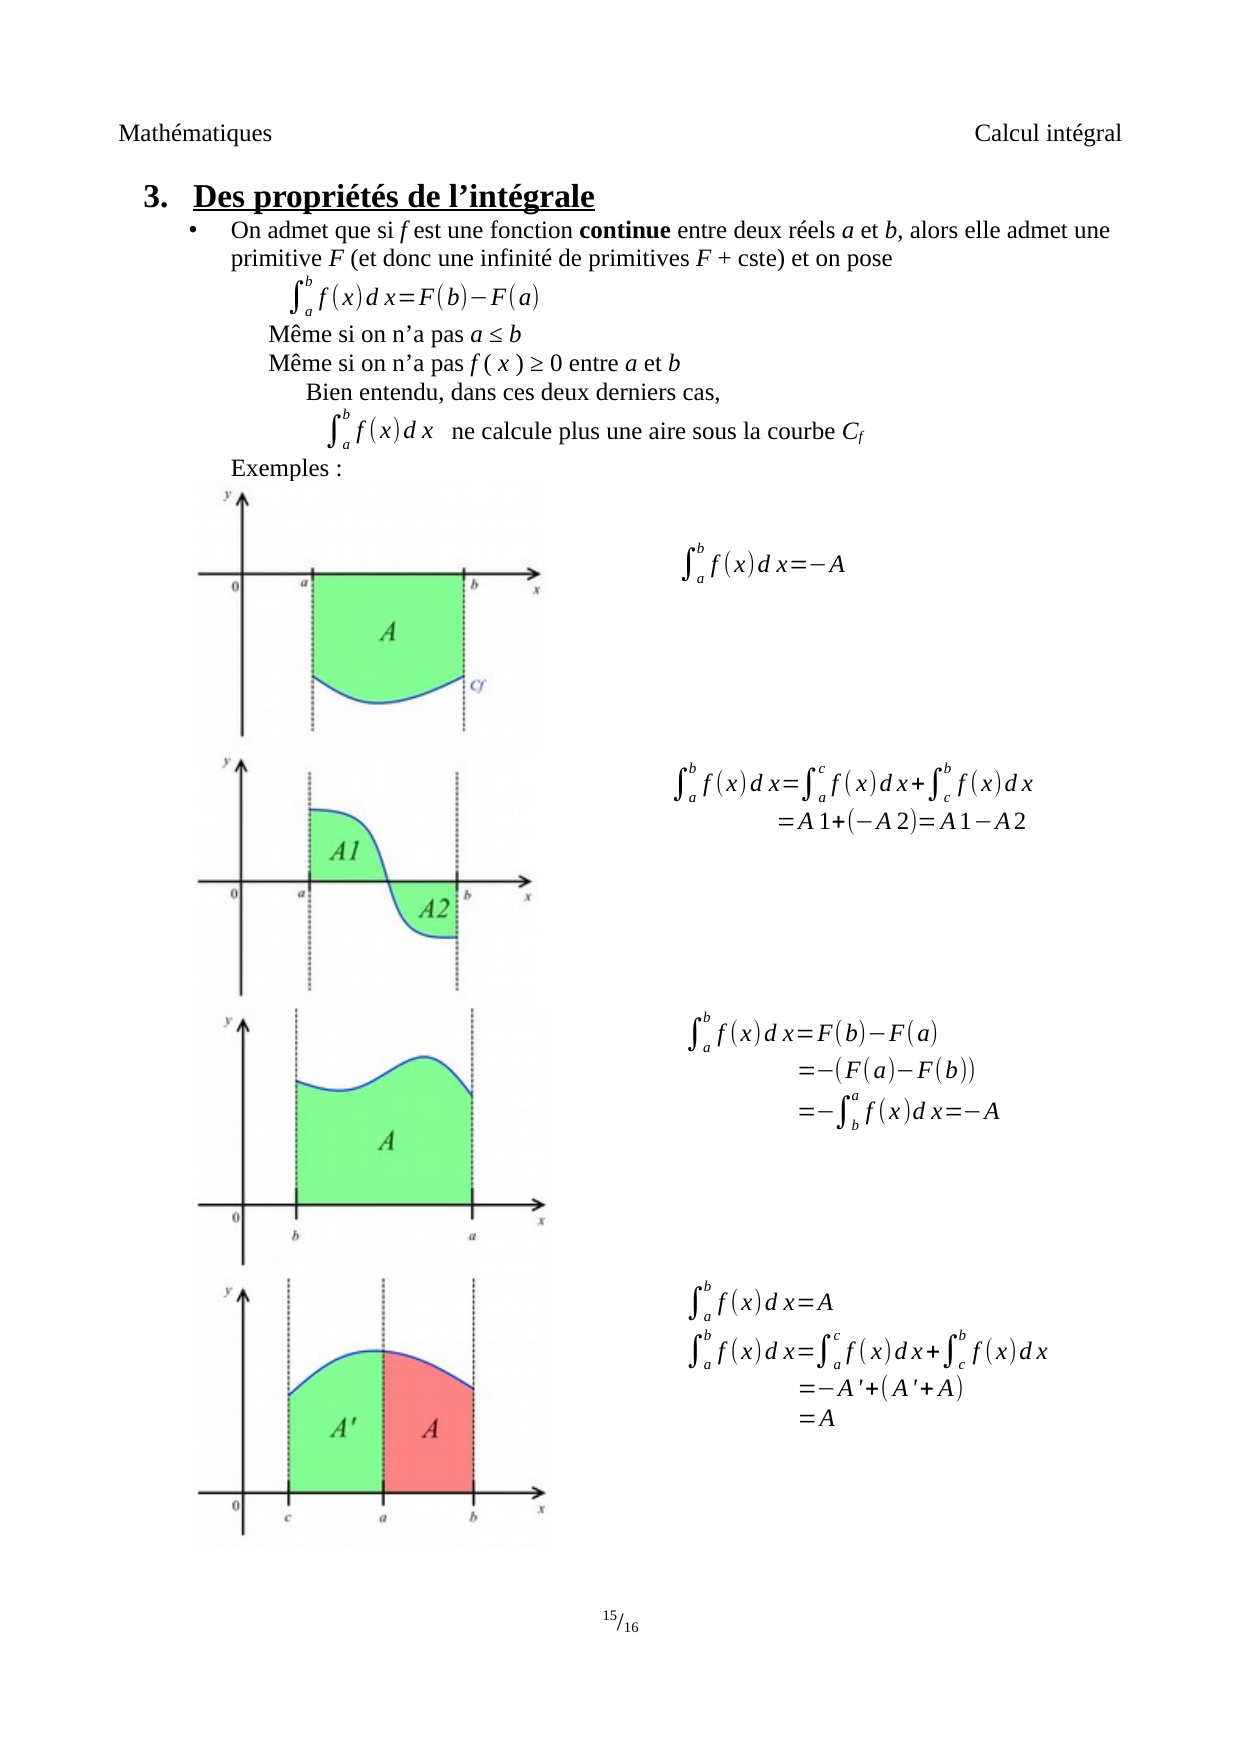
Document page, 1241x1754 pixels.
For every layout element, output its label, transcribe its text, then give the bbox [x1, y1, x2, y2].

picture [192, 481, 553, 1548]
list Des propriétés de l’intégrale [156, 176, 1122, 215]
list On admet que si f est une fonction continue entre deux réels a et b, alors elle admet une primitive F (et donc une infinité de primitives F + cste) et on pose [193, 215, 1122, 272]
list Même si on n’a pas a ≤ b [231, 319, 1122, 348]
list ne calcule plus une aire sous la courbe Cf [268, 406, 1122, 453]
list Exemples : [193, 453, 1122, 482]
list Même si on n’a pas f ( x ) ≥ 0 entre a et b [231, 348, 1122, 377]
list Bien entendu, dans ces deux derniers cas, [268, 377, 1122, 406]
